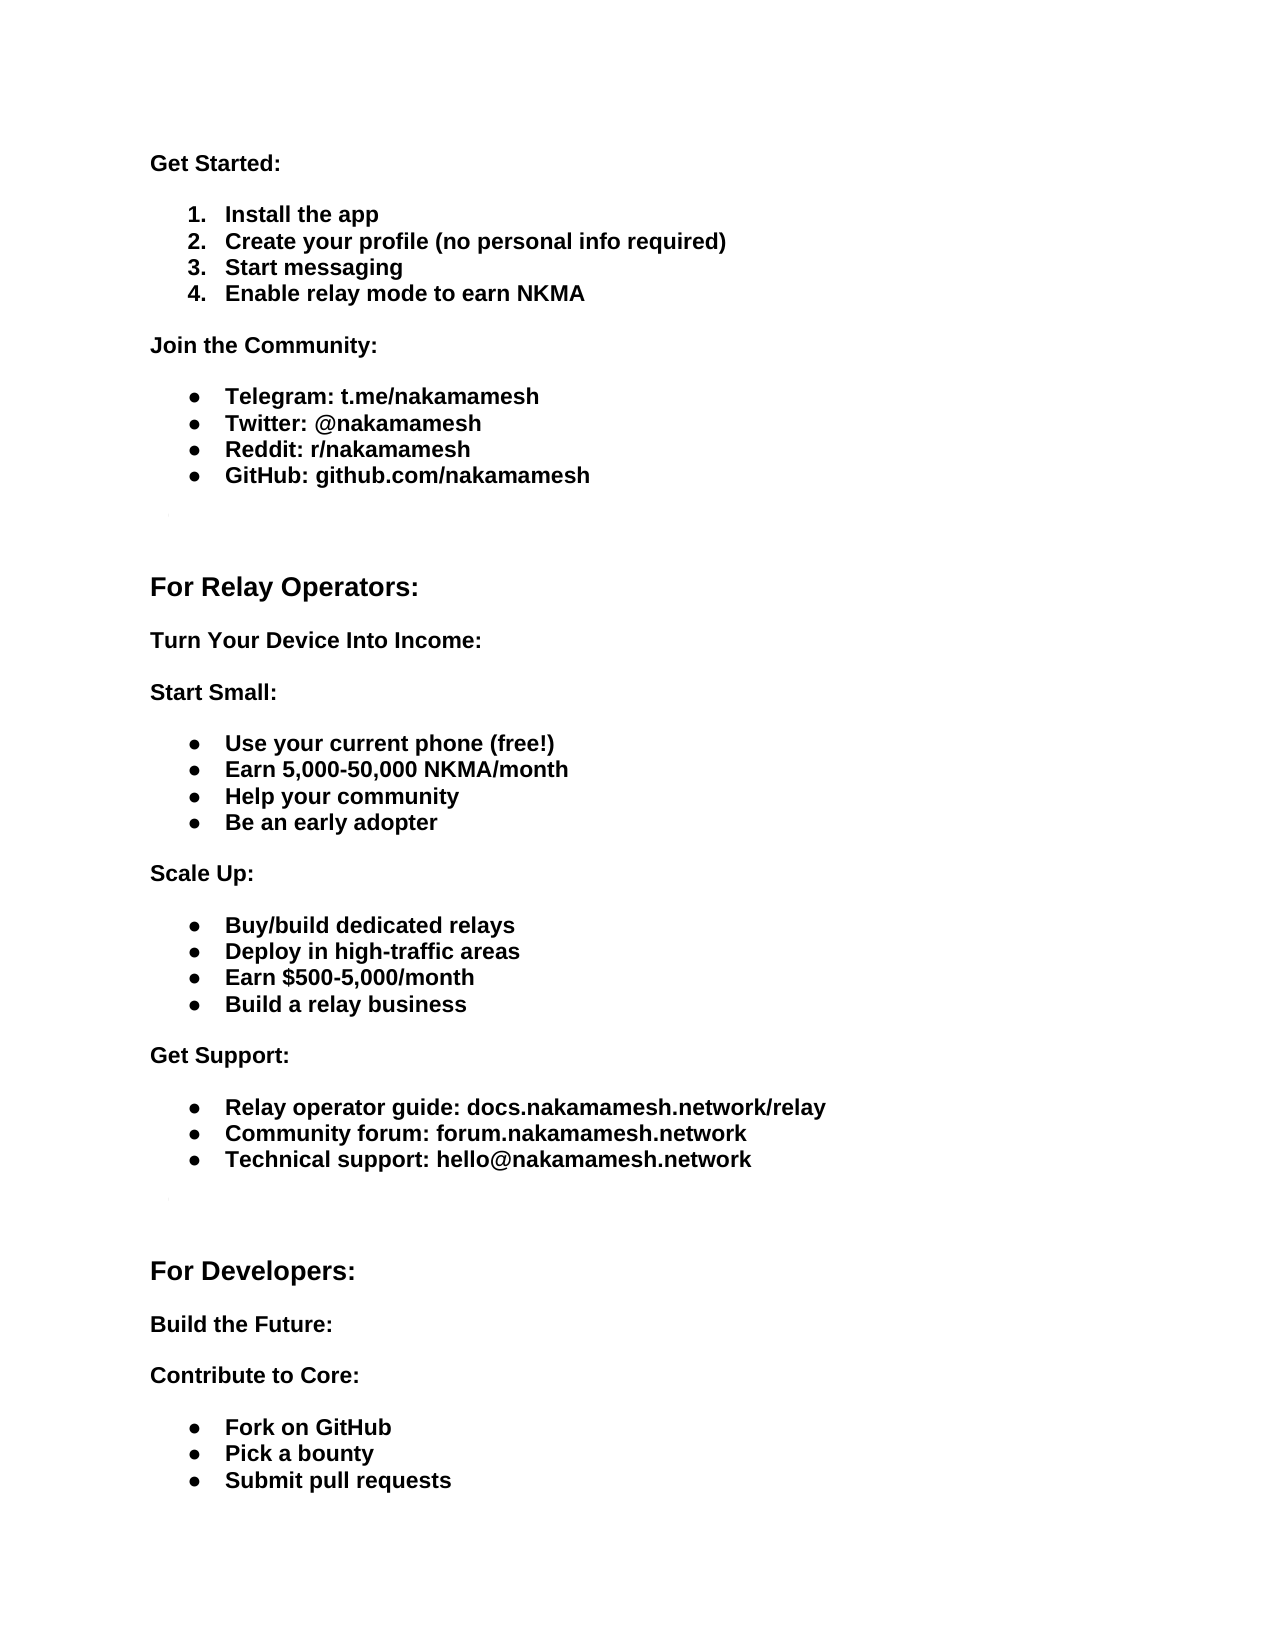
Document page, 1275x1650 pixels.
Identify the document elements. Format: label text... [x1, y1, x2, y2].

text Build the Future: [150, 1311, 1125, 1337]
list Earn 5,000-50,000 NKMA/month [187, 756, 1125, 783]
list Install the app [187, 201, 1125, 228]
list Deploy in high-traffic areas [187, 938, 1125, 964]
subtitle For Developers: [150, 1255, 1125, 1286]
list Be an early adopter [187, 809, 1125, 835]
list Telegram: t.me/nakamamesh [187, 383, 1125, 409]
list Build a relay business [187, 991, 1125, 1017]
text Get Started: [150, 150, 1125, 176]
list Technical support: hello@nakamamesh.network [187, 1146, 1125, 1172]
text Get Support: [150, 1042, 1125, 1068]
text Scale Up: [150, 860, 1125, 887]
subtitle For Relay Operators: [150, 571, 1125, 602]
list Use your current phone (free!) [187, 730, 1125, 756]
list Pick a bounty [187, 1440, 1125, 1467]
list Submit pull requests [187, 1467, 1125, 1493]
list Relay operator guide: docs.nakamamesh.network/relay [187, 1093, 1125, 1120]
text Join the Community: [150, 332, 1125, 358]
list Twitter: @nakamamesh [187, 409, 1125, 436]
text Contribute to Core: [150, 1362, 1125, 1389]
text Start Small: [150, 678, 1125, 705]
list Reddit: r/nakamamesh [187, 436, 1125, 462]
list Start messaging [187, 254, 1125, 280]
list Help your community [187, 783, 1125, 809]
list Earn $500-5,000/month [187, 964, 1125, 991]
text Turn Your Device Into Income: [150, 627, 1125, 653]
list Buy/build dedicated relays [187, 912, 1125, 938]
list Fork on GitHub [187, 1414, 1125, 1440]
list GitHub: github.com/nakamamesh [187, 462, 1125, 488]
list Create your profile (no personal info required) [187, 228, 1125, 254]
list Community forum: forum.nakamamesh.network [187, 1120, 1125, 1146]
list Enable relay mode to earn NKMA [187, 280, 1125, 307]
